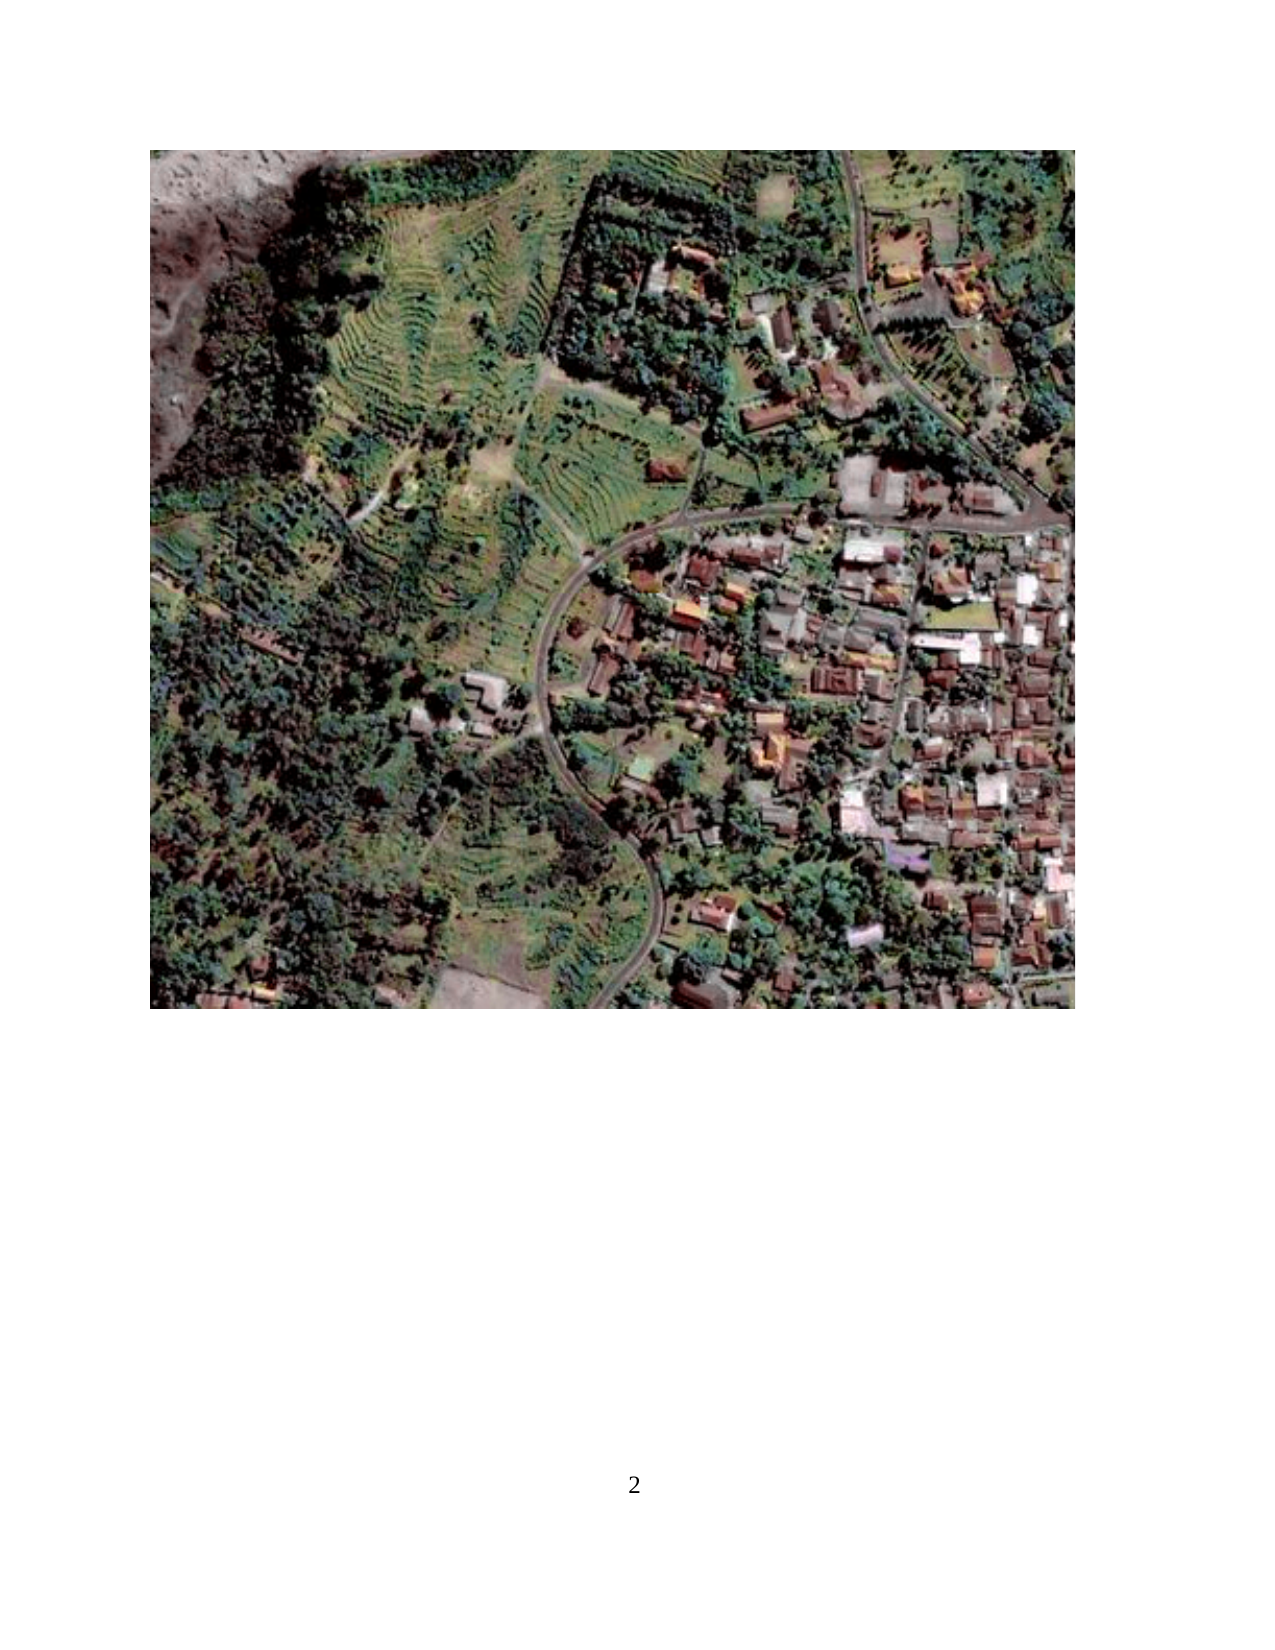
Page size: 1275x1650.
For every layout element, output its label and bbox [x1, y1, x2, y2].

picture [150, 150, 1075, 1009]
